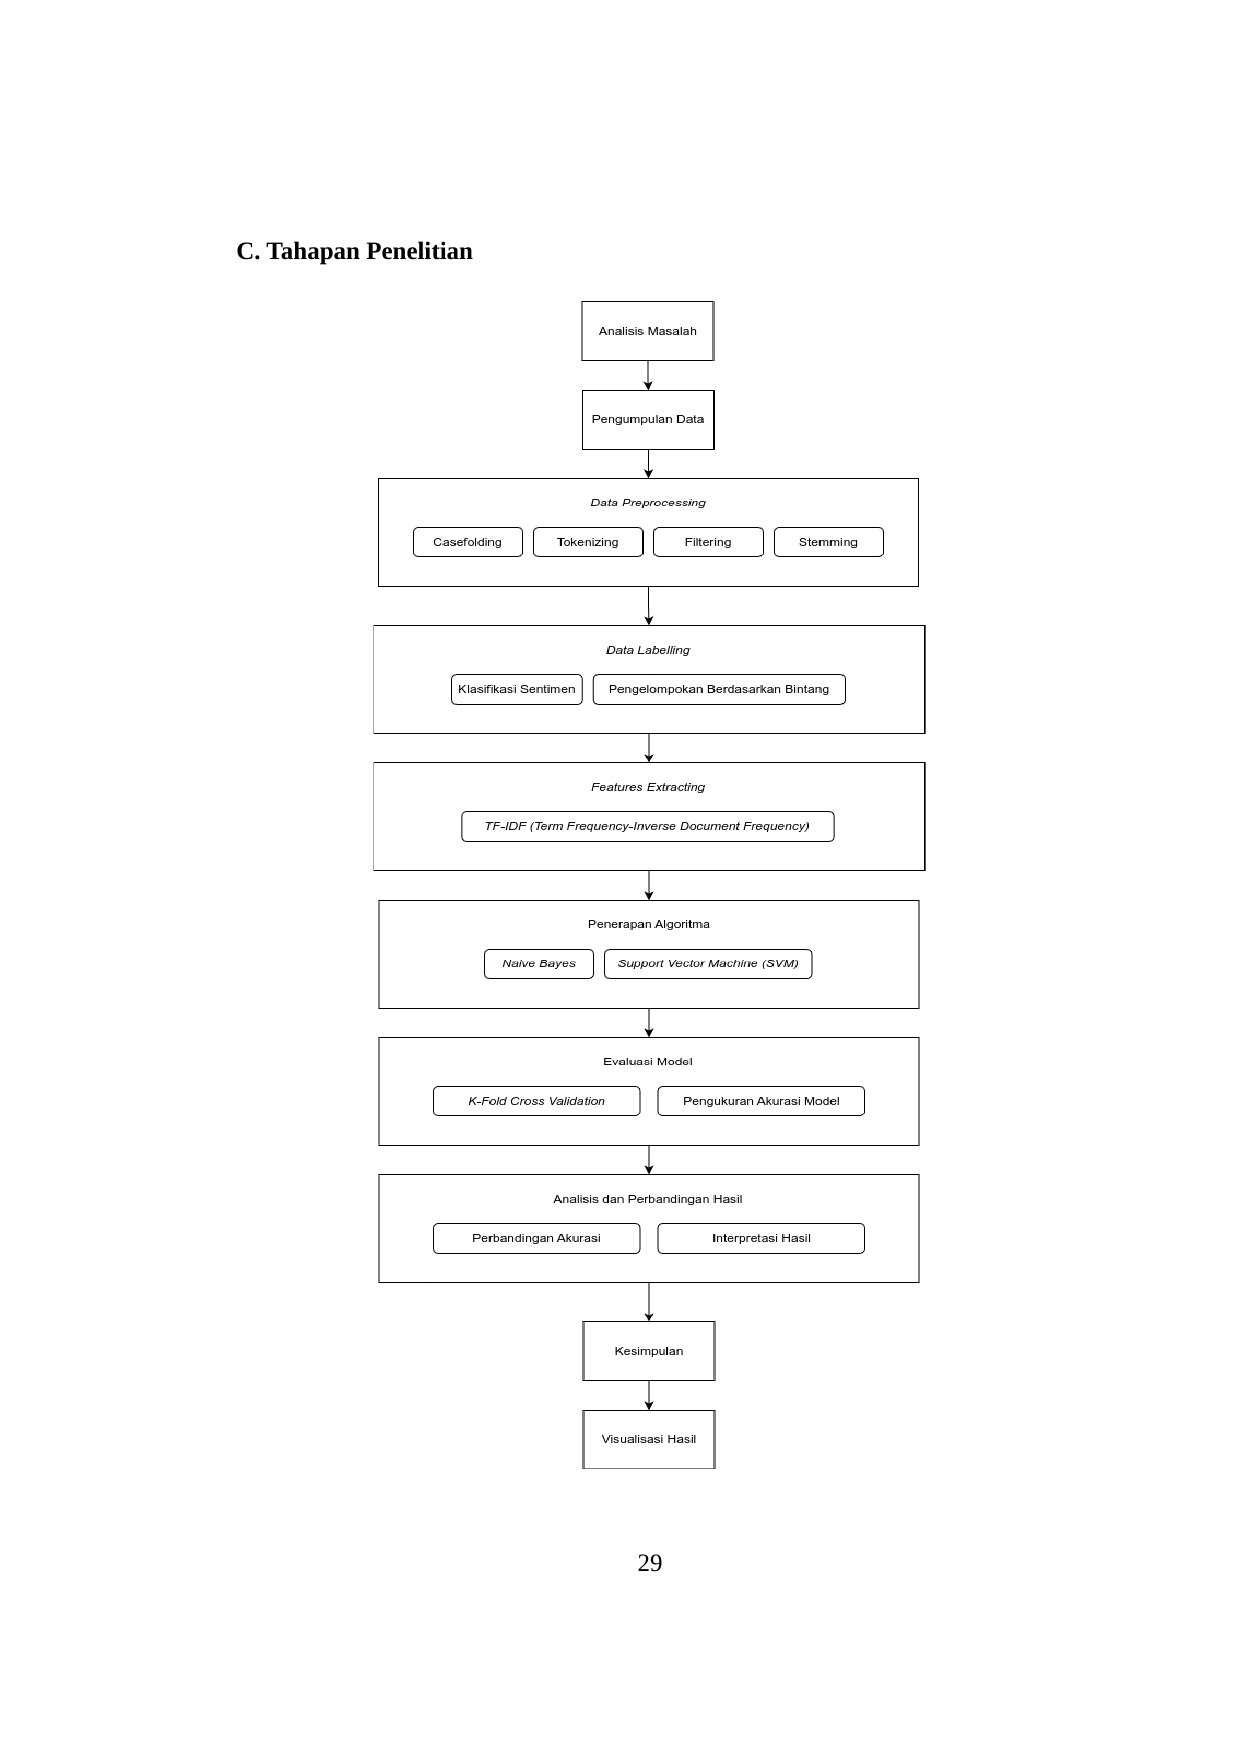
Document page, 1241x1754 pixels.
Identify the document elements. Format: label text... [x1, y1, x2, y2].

picture [373, 301, 926, 1469]
text C. Tahapan Penelitian [236, 236, 1063, 265]
